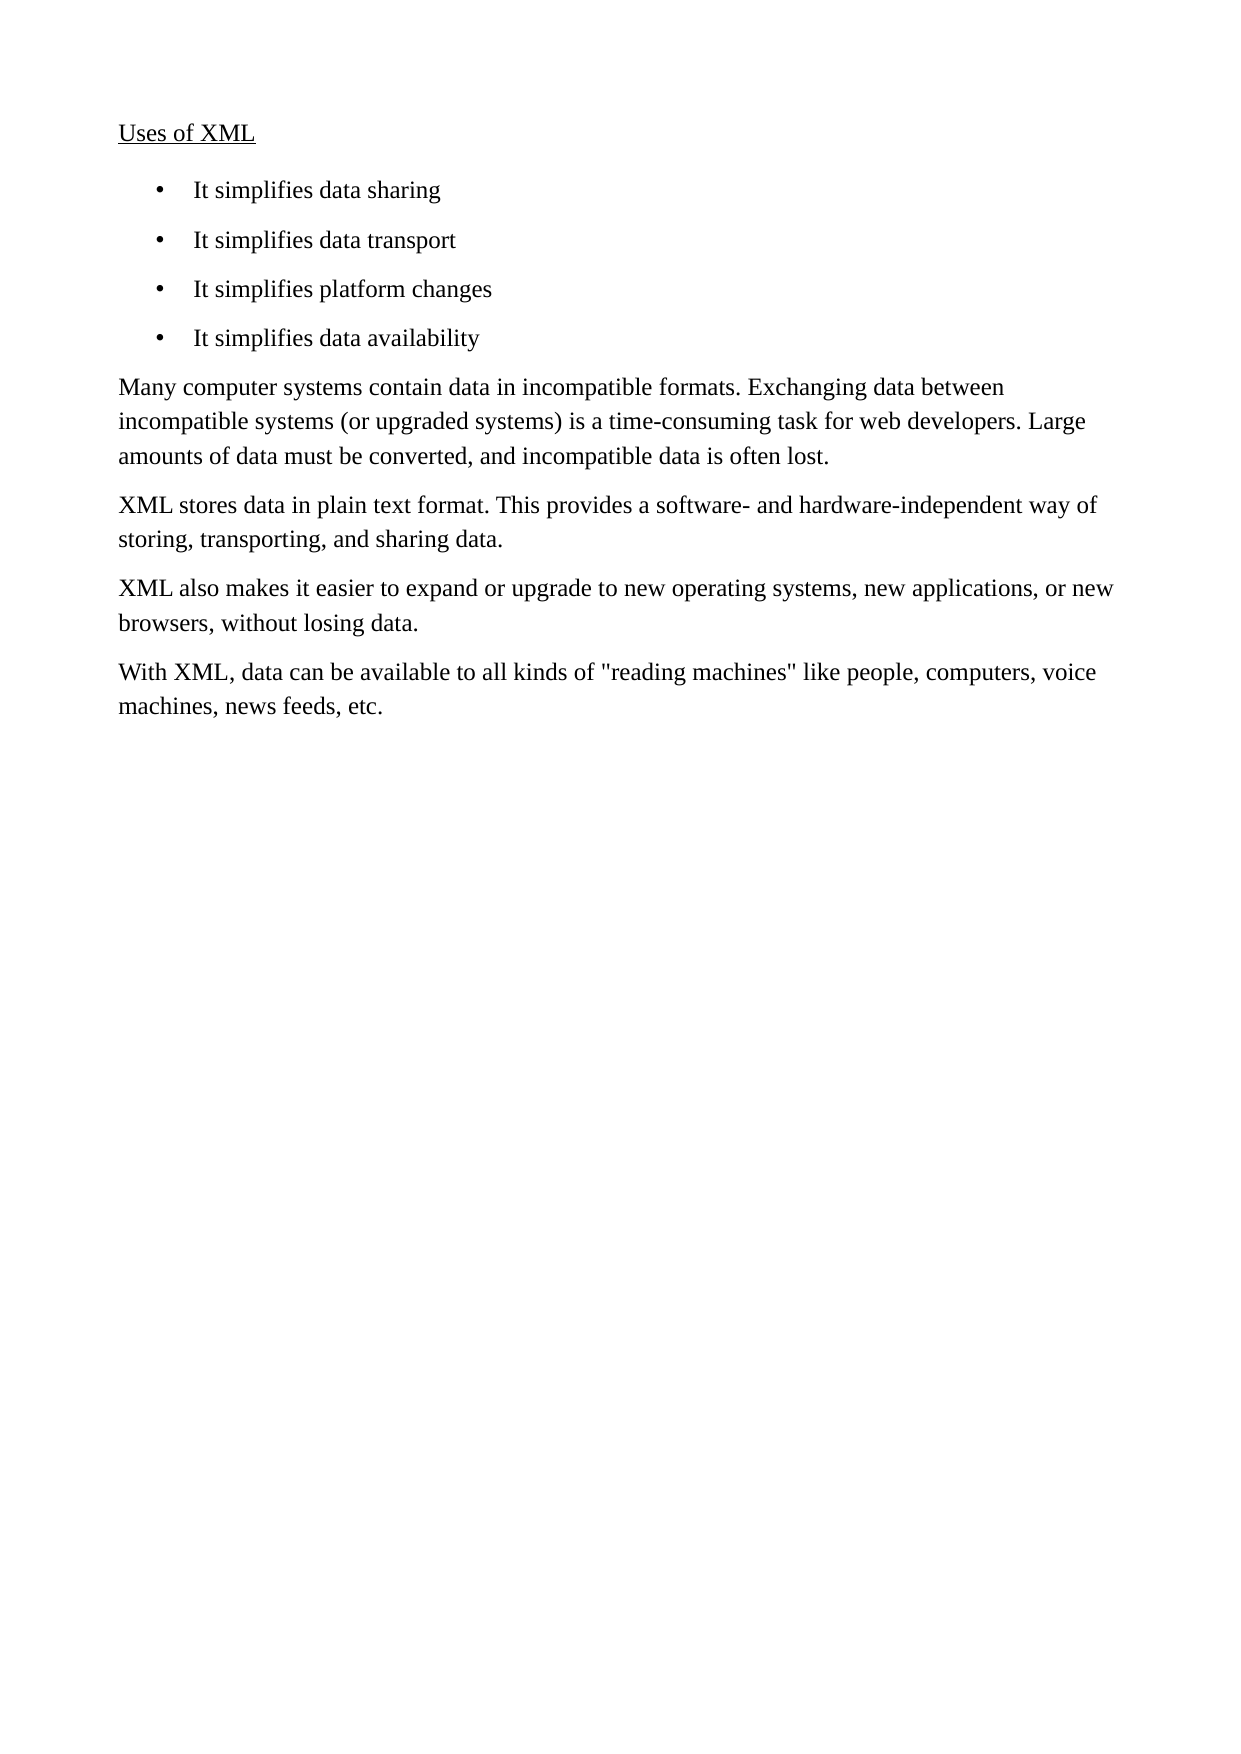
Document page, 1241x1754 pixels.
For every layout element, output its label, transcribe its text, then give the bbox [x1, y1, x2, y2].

list It simplifies data transport [156, 225, 1122, 253]
text Many computer systems contain data in incompatible formats. Exchanging data between incompatible systems (or upgraded systems) is a time-consuming task for web developers. Large amounts of data must be converted, and incompatible data is often lost. [118, 372, 1122, 469]
list It simplifies data availability [156, 323, 1122, 352]
list It simplifies data sharing [156, 176, 1122, 204]
text XML stores data in plain text format. This provides a software- and hardware-independent way of storing, transporting, and sharing data. [118, 490, 1122, 553]
list It simplifies platform changes [156, 274, 1122, 302]
text With XML, data can be available to all kinds of "reading machines" like people, computers, voice machines, news feeds, etc. [118, 657, 1122, 720]
text Uses of XML [118, 118, 1122, 147]
text XML also makes it easier to expand or upgrade to new operating systems, new applications, or new browsers, without losing data. [118, 573, 1122, 637]
